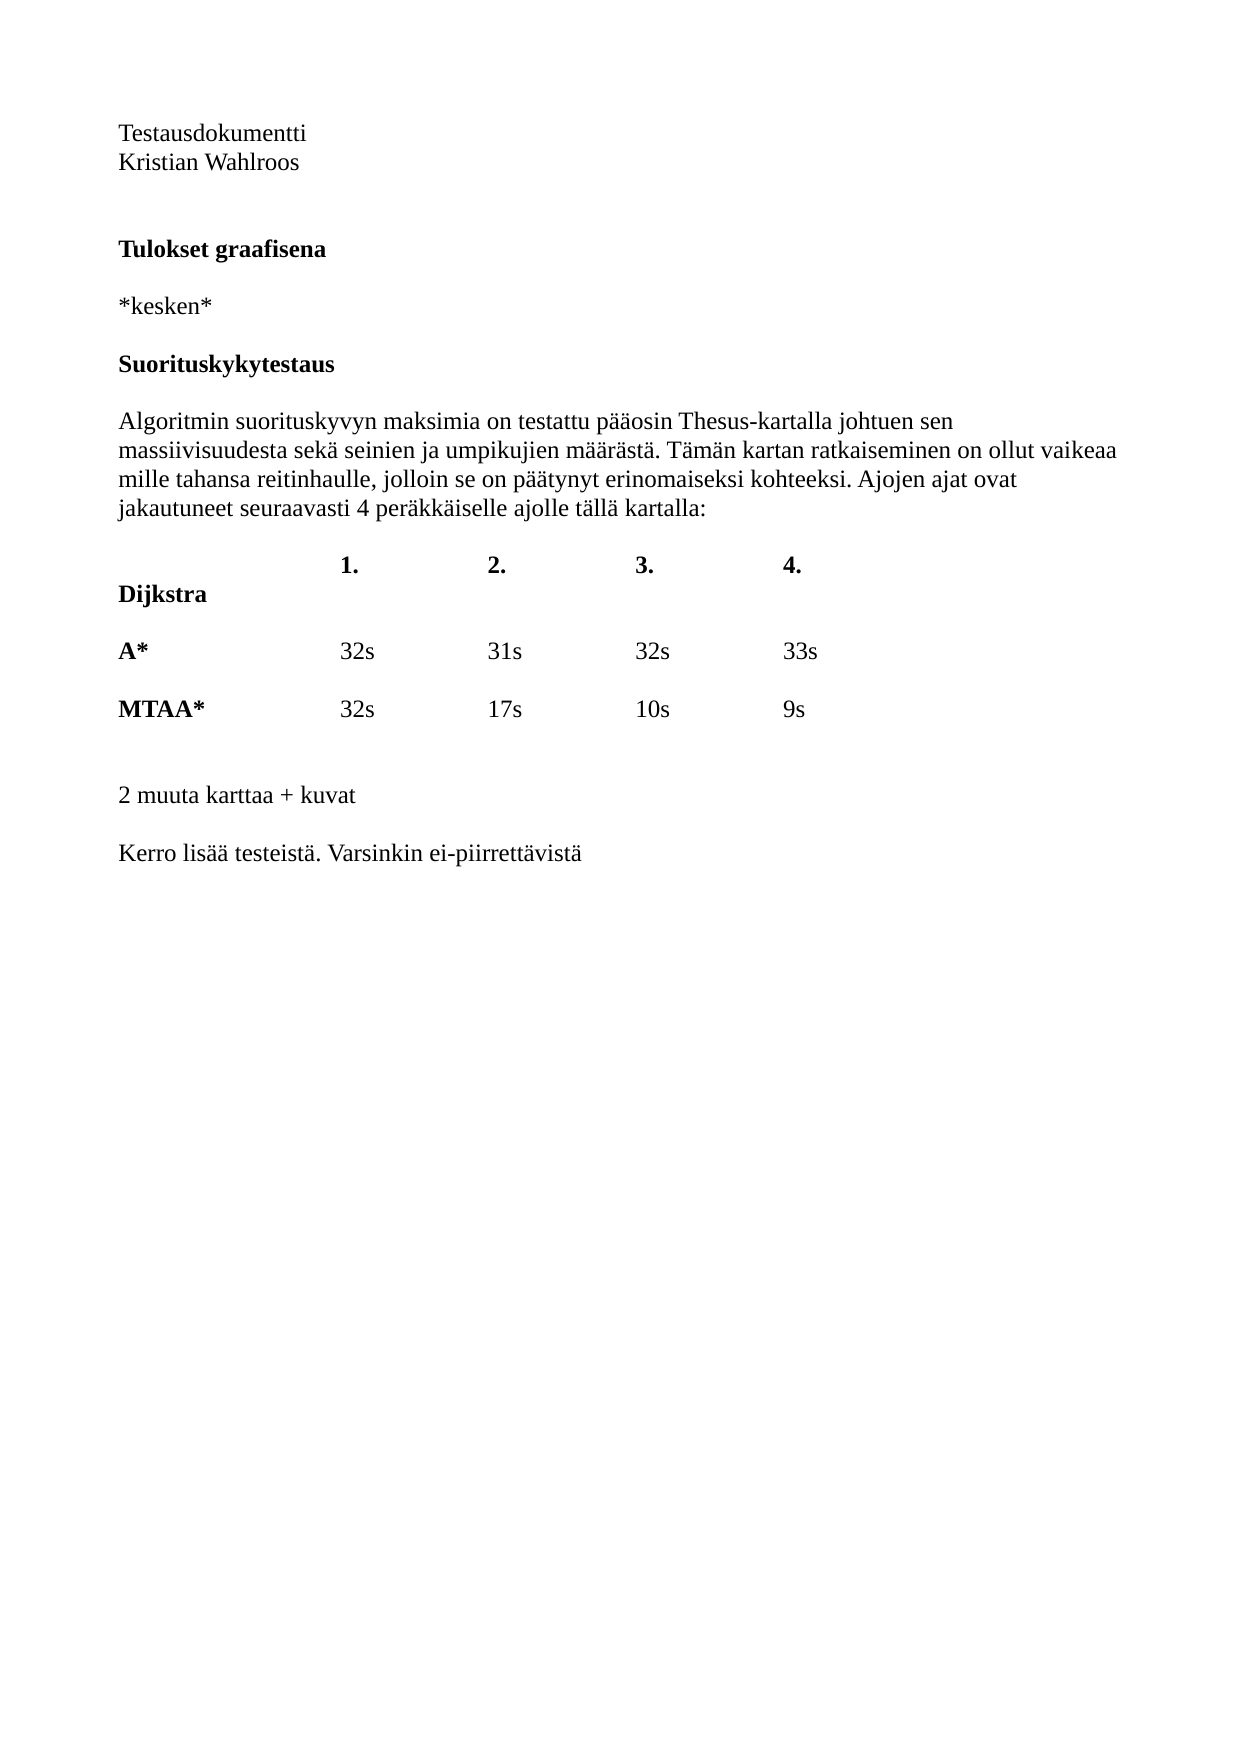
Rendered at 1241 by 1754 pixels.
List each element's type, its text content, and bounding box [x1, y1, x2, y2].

text 1. 2. 3. 4. [118, 550, 1122, 579]
text Algoritmin suorituskyvyn maksimia on testattu pääosin Thesus-kartalla johtuen sen massiivisuudesta sekä seinien ja umpikujien määrästä. Tämän kartan ratkaiseminen on ollut vaikeaa mille tahansa reitinhaulle, jolloin se on päätynyt erinomaiseksi kohteeksi. Ajojen ajat ovat jakautuneet seuraavasti 4 peräkkäiselle ajolle tällä kartalla: [118, 406, 1122, 521]
text Suorituskykytestaus [118, 349, 1122, 378]
text MTAA* 32s 17s 10s 9s [118, 694, 1122, 723]
text *kesken* [118, 291, 1122, 320]
text A* 32s 31s 32s 33s [118, 636, 1122, 665]
text Kerro lisää testeistä. Varsinkin ei-piirrettävistä [118, 838, 1122, 866]
text 2 muuta karttaa + kuvat [118, 780, 1122, 809]
text Dijkstra [118, 579, 1122, 608]
text Tulokset graafisena [118, 234, 1122, 263]
